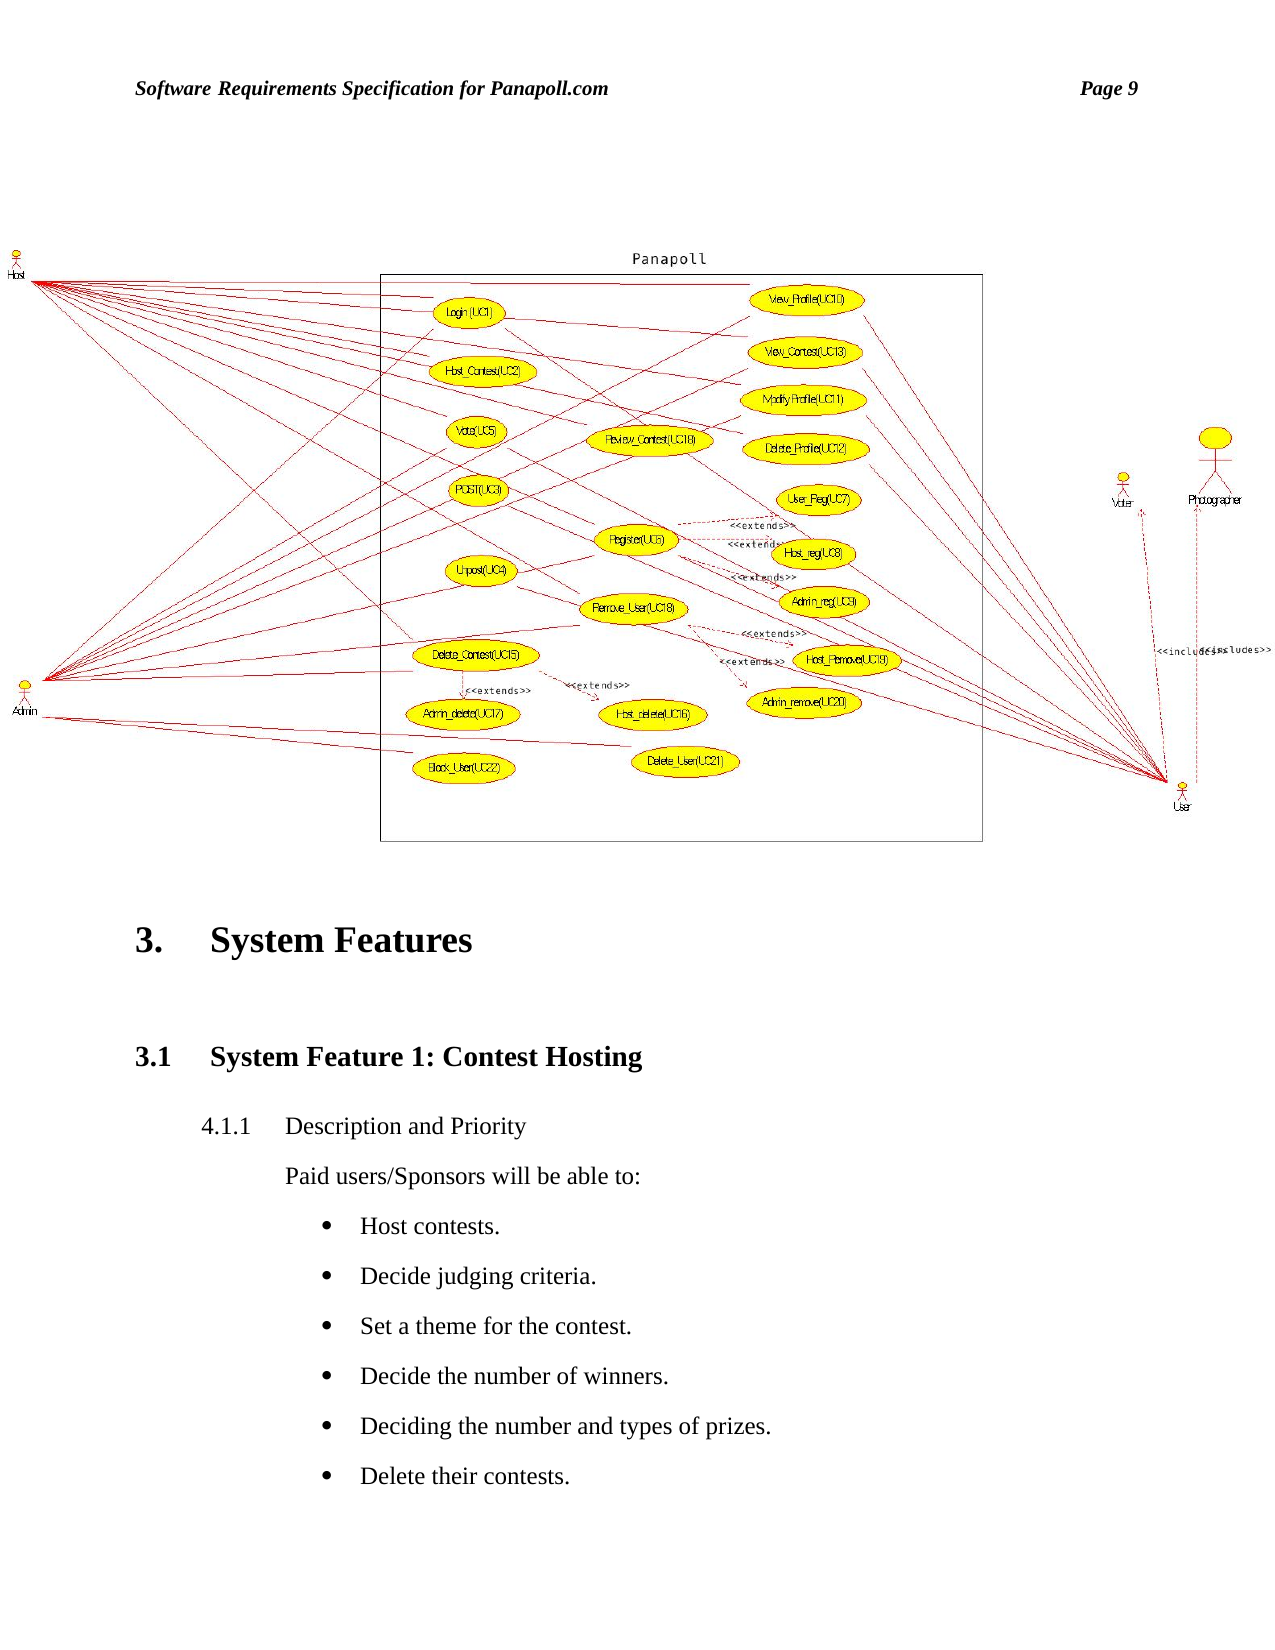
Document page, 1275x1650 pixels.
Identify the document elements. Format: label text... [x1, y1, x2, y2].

list Delete their contests. [322, 1464, 1140, 1489]
list Host contests. [322, 1214, 1140, 1239]
list Decide judging criteria. [322, 1264, 1140, 1289]
text 4.1.1 Description and Priority [201, 1114, 1140, 1139]
list Deciding the number and types of prizes. [322, 1414, 1140, 1439]
subtitle System Feature 1: Contest Hosting [135, 1039, 1140, 1073]
text Paid users/Sponsors will be able to: [201, 1164, 1140, 1189]
picture [0, 250, 1275, 842]
subtitle System Features [135, 917, 1140, 960]
list Set a theme for the contest. [322, 1314, 1140, 1339]
list Decide the number of winners. [322, 1364, 1140, 1389]
